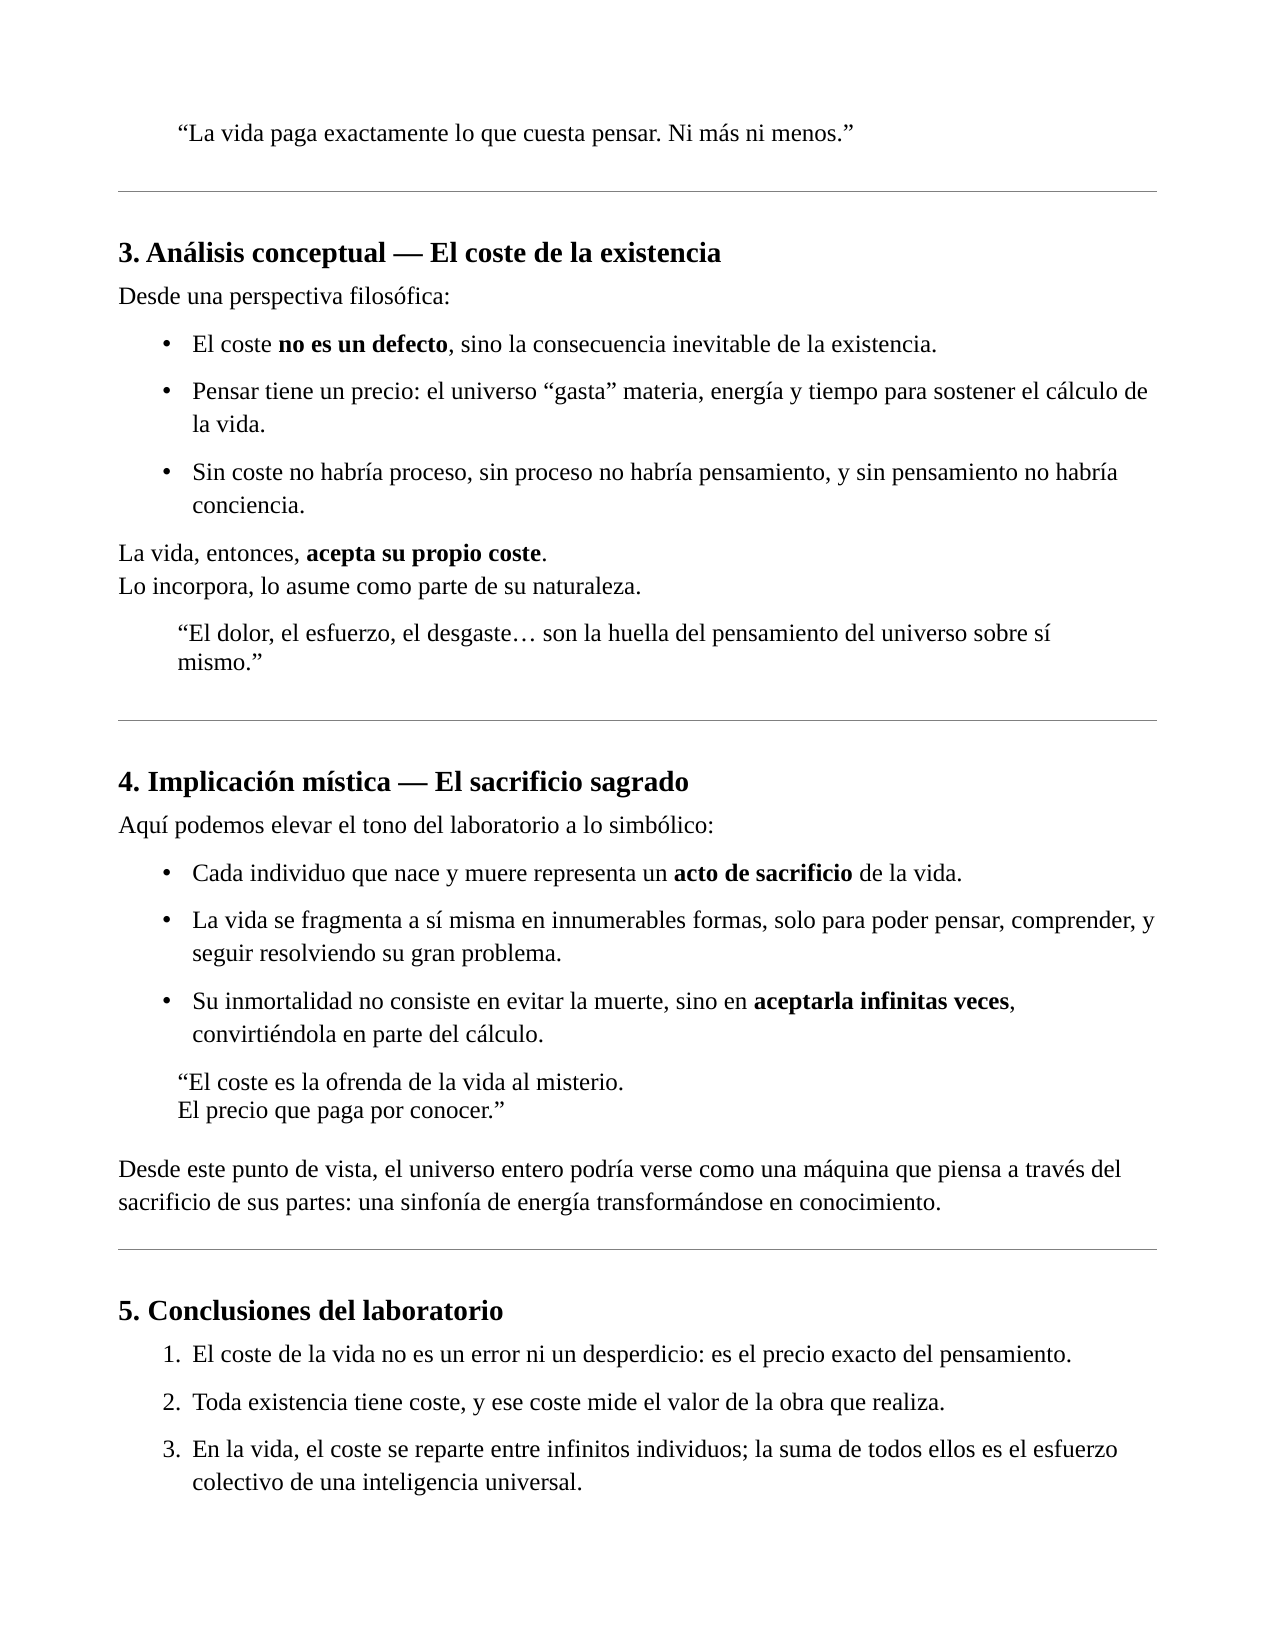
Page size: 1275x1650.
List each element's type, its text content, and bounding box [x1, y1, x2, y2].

text “El coste es la ofrenda de la vida al misterio. El precio que paga por conocer.” [177, 1067, 1098, 1124]
subtitle 5. Conclusiones del laboratorio [118, 1293, 1157, 1327]
list En la vida, el coste se reparte entre infinitos individuos; la suma de todos ellos es el esfuerzo colectivo de una inteligencia universal. [162, 1434, 1157, 1496]
list El coste no es un defecto, sino la consecuencia inevitable de la existencia. [162, 329, 1157, 358]
subtitle 3. Análisis conceptual — El coste de la existencia [118, 235, 1157, 269]
list Sin coste no habría proceso, sin proceso no habría pensamiento, y sin pensamiento no habría conciencia. [162, 457, 1157, 519]
text Desde una perspectiva filosófica: [118, 281, 1157, 310]
text “El dolor, el esfuerzo, el desgaste… son la huella del pensamiento del universo sobre sí mismo.” [177, 618, 1098, 676]
list Toda existencia tiene coste, y ese coste mide el valor de la obra que realiza. [162, 1387, 1157, 1416]
text Desde este punto de vista, el universo entero podría verse como una máquina que piensa a través del sacrificio de sus partes: una sinfonía de energía transformándose en conocimiento. [118, 1154, 1157, 1215]
text La vida, entonces, acepta su propio coste. Lo incorpora, lo asume como parte de su naturaleza. [118, 538, 1157, 599]
subtitle 4. Implicación mística — El sacrificio sagrado [118, 764, 1157, 798]
list Su inmortalidad no consiste en evitar la muerte, sino en aceptarla infinitas veces, convirtiéndola en parte del cálculo. [162, 986, 1157, 1048]
text Aquí podemos elevar el tono del laboratorio a lo simbólico: [118, 810, 1157, 839]
list La vida se fragmenta a sí misma en innumerables formas, solo para poder pensar, comprender, y seguir resolviendo su gran problema. [162, 905, 1157, 967]
text “La vida paga exactamente lo que cuesta pensar. Ni más ni menos.” [177, 118, 1098, 147]
list Pensar tiene un precio: el universo “gasta” materia, energía y tiempo para sostener el cálculo de la vida. [162, 376, 1157, 438]
list Cada individuo que nace y muere representa un acto de sacrificio de la vida. [162, 858, 1157, 887]
list El coste de la vida no es un error ni un desperdicio: es el precio exacto del pensamiento. [162, 1339, 1157, 1368]
